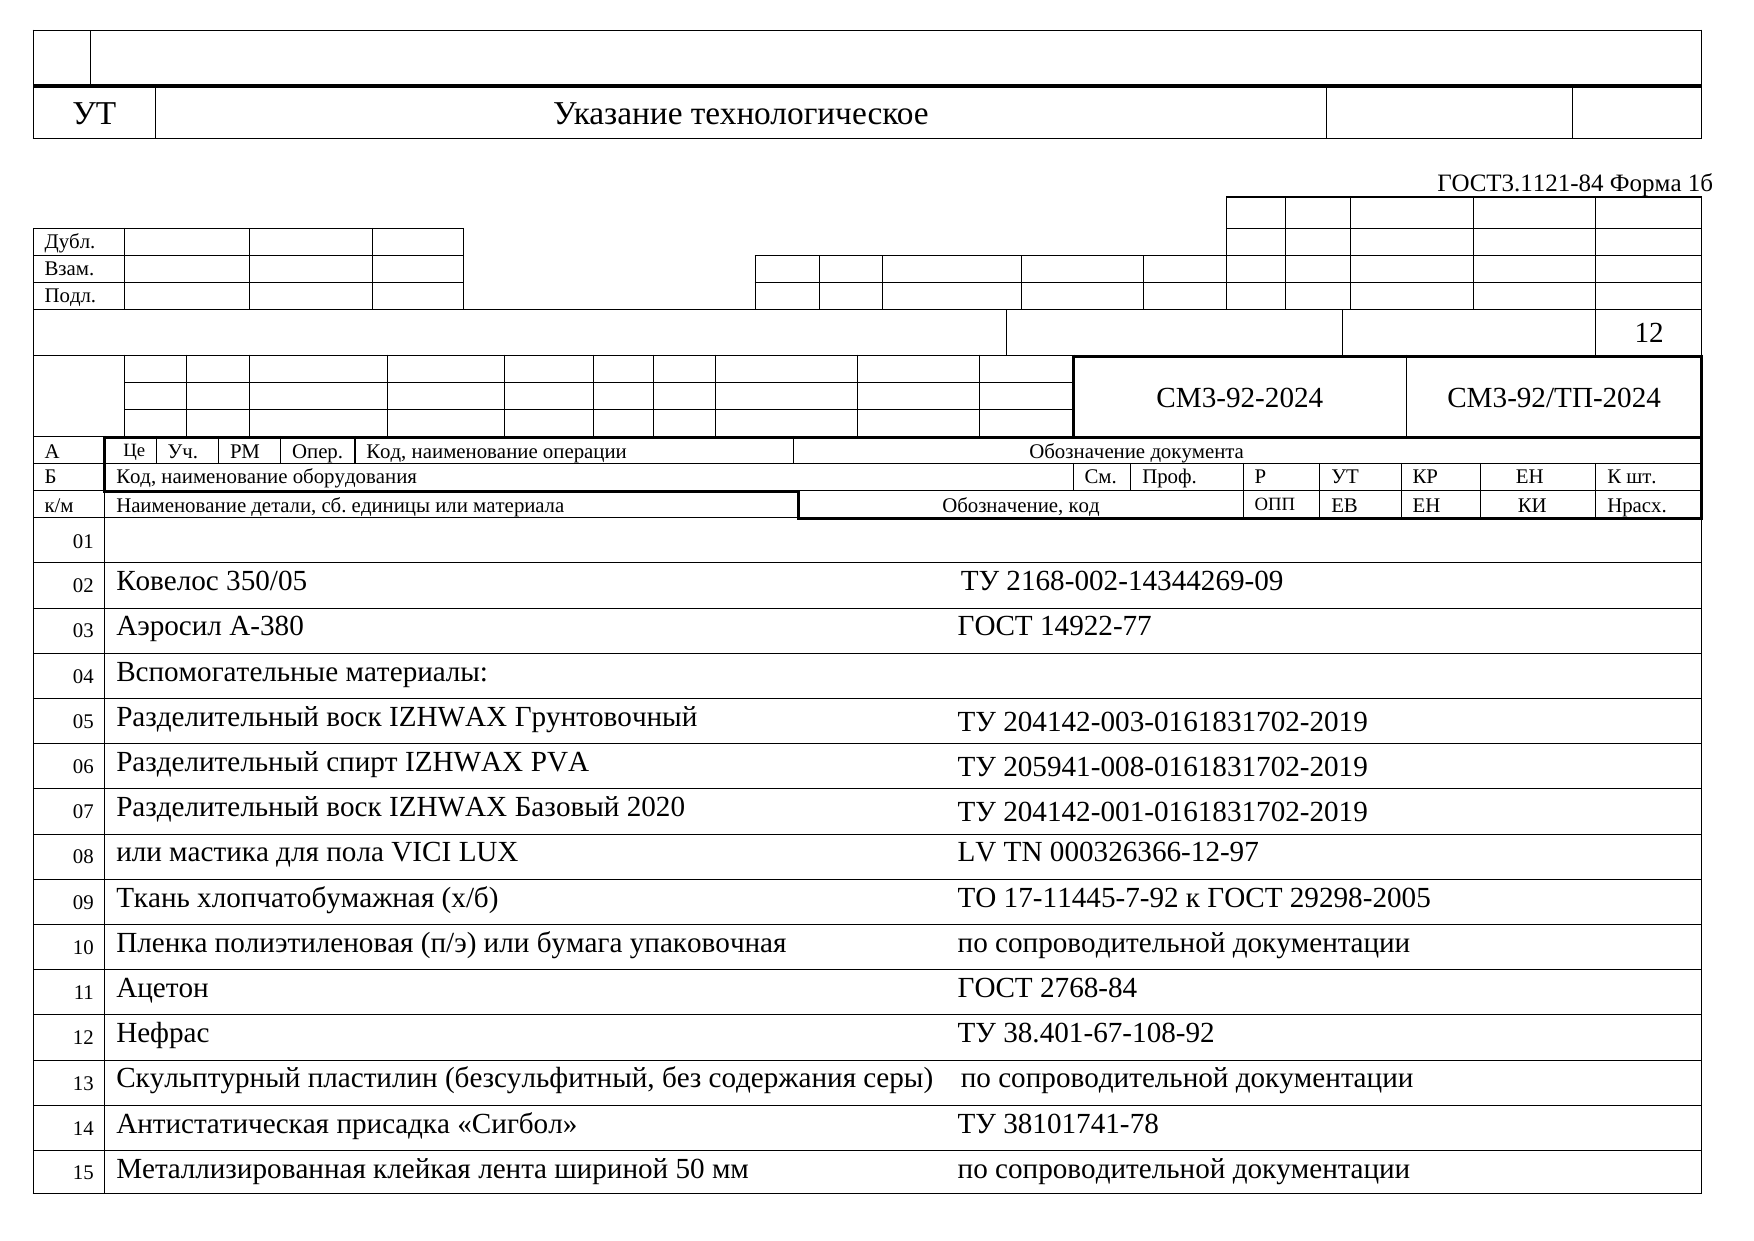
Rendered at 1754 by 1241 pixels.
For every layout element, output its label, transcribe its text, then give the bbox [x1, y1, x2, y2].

table_cell 02 [34, 563, 104, 607]
table_cell [34, 356, 124, 436]
table_cell [980, 383, 1072, 409]
table_cell Б [34, 464, 103, 490]
table_cell [1327, 88, 1572, 138]
table_cell Разделительный воск IZHWAX Грунтовочный [105, 699, 946, 743]
table_cell ТУ 38.401-67-108-92 [946, 1015, 1701, 1059]
table_cell Дубл. [34, 229, 124, 255]
table_cell Подл. [34, 283, 124, 309]
table_cell [820, 283, 882, 309]
table_cell ТУ 38101741-78 [946, 1106, 1701, 1150]
table_cell ЕН [1402, 491, 1480, 517]
table_cell [858, 410, 979, 436]
table_cell [1343, 310, 1595, 354]
table_cell [388, 410, 504, 436]
table_cell ГОСТ 2768-84 [946, 970, 1701, 1014]
table_cell 03 [34, 609, 104, 653]
table_cell [250, 256, 372, 282]
table_cell [373, 229, 463, 255]
table_cell ТУ 2168-002-14344269-09 [946, 563, 1701, 607]
table_cell 14 [34, 1106, 104, 1150]
table_cell [1022, 283, 1143, 309]
table_cell [654, 356, 715, 382]
table_cell [654, 410, 715, 436]
table_cell [125, 283, 249, 309]
table_cell ОПП [1244, 491, 1319, 517]
table_cell Нефрас [105, 1015, 946, 1059]
table_cell Уч. [157, 439, 218, 463]
table_cell [883, 283, 1021, 309]
table_cell [505, 410, 593, 436]
table_cell [464, 255, 755, 282]
table_cell [91, 31, 1087, 84]
table_cell [464, 228, 709, 255]
table_header [33, 196, 125, 228]
table_cell 10 [34, 925, 104, 969]
table_cell LV TN 000326366-12-97 [946, 835, 1701, 879]
table_cell [250, 410, 387, 436]
table_cell ГОСТ 14922-77 [946, 609, 1701, 653]
table_cell Обозначение, код [800, 491, 1243, 517]
table_cell [250, 229, 372, 255]
table_cell 08 [34, 835, 104, 879]
table_header [709, 196, 1226, 228]
text ГОСТ3.1121-84 Форма 1б [74, 168, 1713, 196]
table_cell [1474, 283, 1595, 309]
table_cell [187, 383, 249, 409]
table_cell [34, 31, 90, 84]
table_cell [716, 356, 857, 382]
table_cell Пленка полиэтиленовая (п/э) или бумага упаковочная [105, 925, 946, 969]
table_cell [1596, 229, 1701, 255]
table_cell Ацетон [105, 970, 946, 1014]
table_cell по сопроводительной документации [946, 925, 1701, 969]
table_cell Разделительный воск IZHWAX Базовый 2020 [105, 789, 946, 833]
table_cell [594, 410, 653, 436]
table_cell ЕВ [1320, 491, 1401, 517]
table_cell [105, 518, 946, 562]
table_cell Код, наименование операции [356, 439, 793, 463]
table_cell ТУ 204142-001-0161831702-2019 [946, 789, 1701, 833]
table_cell [716, 410, 857, 436]
table_cell [388, 383, 504, 409]
table_cell КР [1402, 464, 1480, 490]
table_cell [250, 383, 387, 409]
table_cell Нрасх. [1596, 491, 1700, 517]
table_cell Указание технологическое [156, 88, 1326, 138]
table_header [1474, 198, 1595, 228]
table_cell КИ [1481, 491, 1595, 517]
table_cell Код, наименование оборудования [106, 464, 1073, 490]
table_cell [756, 283, 819, 309]
table_cell [1144, 256, 1226, 282]
table_cell Вспомогательные материалы: [105, 654, 946, 698]
table_cell [1596, 256, 1701, 282]
table_cell [709, 228, 1226, 255]
table_cell [187, 410, 249, 436]
table_cell [250, 283, 372, 309]
table_cell [125, 383, 186, 409]
table_cell по сопроводительной документации [946, 1151, 1701, 1193]
table_header [1596, 198, 1701, 228]
table_cell [388, 356, 504, 382]
table_cell [1144, 283, 1226, 309]
table_cell 13 [34, 1061, 104, 1105]
table_header [1227, 198, 1285, 228]
table_cell [1227, 229, 1285, 255]
table_cell ТУ 205941-008-0161831702-2019 [946, 744, 1701, 788]
table_cell [1351, 229, 1473, 255]
table_cell [187, 356, 249, 382]
table_cell [980, 356, 1072, 382]
table_cell [980, 410, 1072, 436]
table_cell [373, 256, 463, 282]
table_cell Цех [106, 439, 156, 463]
table_cell 06 [34, 744, 104, 788]
table_cell [125, 256, 249, 282]
table_cell [250, 356, 387, 382]
table_cell ТО 17-11445-7-92 к ГОСТ 29298-2005 [946, 880, 1701, 924]
table_cell [464, 282, 755, 309]
table_cell Опер. [281, 439, 354, 463]
table_cell [1351, 283, 1473, 309]
table_header [373, 196, 464, 228]
table_header [249, 196, 373, 228]
table_cell [1286, 229, 1350, 255]
table_cell или мастика для пола VICI LUX [105, 835, 946, 879]
table_cell [373, 283, 463, 309]
table_cell 04 [34, 654, 104, 698]
table_cell [505, 383, 593, 409]
table_cell [946, 520, 1701, 562]
table_cell [1474, 256, 1595, 282]
table_cell [1022, 256, 1143, 282]
table_header [125, 196, 249, 228]
table_cell См. [1074, 464, 1130, 490]
table_cell [125, 410, 186, 436]
table_cell [1286, 256, 1350, 282]
table_cell Ткань хлопчатобумажная (х/б) [105, 880, 946, 924]
table_header [1351, 198, 1473, 228]
table_cell [1007, 310, 1342, 354]
table_cell Скульптурный пластилин (безсульфитный, без содержания серы) [105, 1061, 946, 1105]
table_cell Р [1244, 464, 1319, 490]
table_cell К шт. ОП Кшт. Тп.з. Тшт. [1596, 464, 1700, 490]
table_cell РМ [219, 439, 280, 463]
table_header [1286, 198, 1350, 228]
table_cell УТ [1320, 464, 1401, 490]
table_cell [1573, 88, 1701, 138]
table_cell Проф. [1131, 464, 1243, 490]
table_cell [1286, 283, 1350, 309]
table_cell Разделительный спирт IZHWAX PVA [105, 744, 946, 788]
table_cell [594, 356, 653, 382]
table_cell 11 [34, 970, 104, 1014]
table_cell Аэросил А-380 [105, 609, 946, 653]
table_cell [946, 654, 1701, 698]
table_cell 01 [34, 518, 104, 562]
table_cell А [34, 437, 103, 463]
table_cell 07 [34, 789, 104, 833]
table_cell [756, 256, 819, 282]
table_cell [654, 383, 715, 409]
table_cell по сопроводительной документации [946, 1061, 1701, 1105]
table_cell УТ [34, 88, 155, 138]
table_cell [858, 356, 979, 382]
table_cell СМ3-92/ТП-2024 [1407, 358, 1700, 436]
table_cell 05 [34, 699, 104, 743]
table_cell СМ3-92-2024 [1075, 358, 1406, 436]
table_cell [1087, 31, 1701, 84]
table_cell Наименование детали, сб. единицы или материала [105, 493, 797, 517]
table_cell [125, 356, 186, 382]
table_cell [1227, 283, 1285, 309]
table_cell Металлизированная клейкая лента шириной 50 мм [105, 1151, 946, 1193]
table_cell Обозначение документа [794, 439, 1700, 463]
table_cell [1474, 229, 1595, 255]
table_cell [1227, 256, 1285, 282]
table_cell Взам. [34, 256, 124, 282]
table_cell [1351, 256, 1473, 282]
table_cell 12 [1596, 310, 1701, 354]
table_cell [1596, 283, 1701, 309]
table_cell Ковелос 350/05 [105, 563, 946, 607]
table_cell 12 [34, 1015, 104, 1059]
table_cell 09 [34, 880, 104, 924]
table_cell к/м [34, 491, 104, 517]
table_cell [34, 310, 1006, 354]
table_cell [594, 383, 653, 409]
table_cell [505, 356, 593, 382]
table_cell [125, 229, 249, 255]
table_cell [883, 256, 1021, 282]
table_cell [858, 383, 979, 409]
table_cell Антистатическая присадка «Сигбол» [105, 1106, 946, 1150]
table_header [464, 196, 709, 228]
table_cell [716, 383, 857, 409]
table_cell [820, 256, 882, 282]
table_cell ТУ 204142-003-0161831702-2019 [946, 699, 1701, 743]
table_cell ЕН [1481, 464, 1595, 490]
table_cell 15 [34, 1151, 104, 1193]
